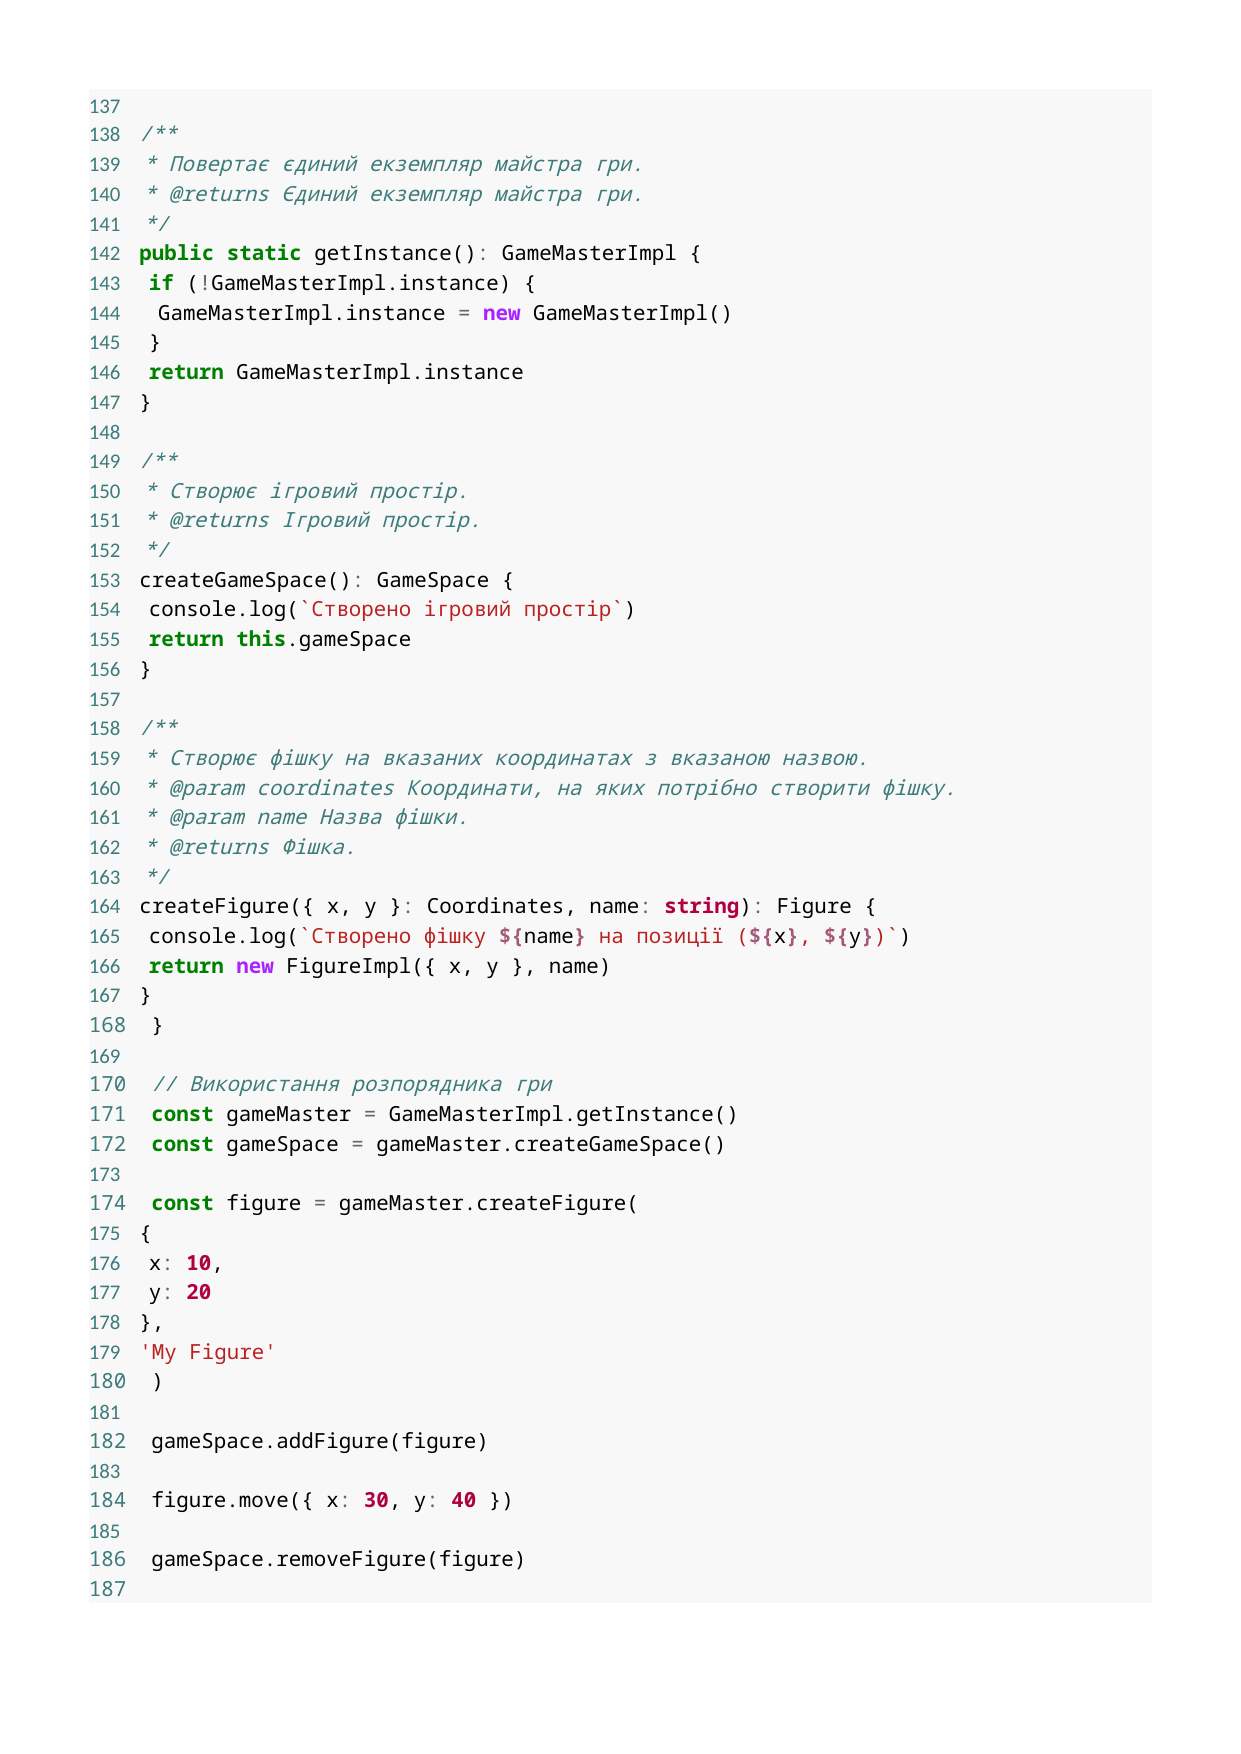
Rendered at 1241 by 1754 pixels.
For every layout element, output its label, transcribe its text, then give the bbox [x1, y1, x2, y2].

text 172 const gameSpace = gameMaster.createGameSpace() [89, 1128, 1152, 1157]
text 180 ) [89, 1365, 1152, 1395]
text 178 }, [89, 1306, 1152, 1336]
text 165 console.log(`Створено фішку ${name} на позиції (${x}, ${y})`) [89, 920, 1152, 949]
text 144 GameMasterImpl.instance = new GameMasterImpl() [89, 296, 1152, 326]
text 171 const gameMaster = GameMasterImpl.getInstance() [89, 1098, 1152, 1128]
text 161 * @param name Назва фішки. [89, 801, 1152, 831]
text 142 public static getInstance(): GameMasterImpl { [89, 237, 1152, 267]
text 145 } [89, 326, 1152, 356]
text 173 [89, 1157, 1152, 1187]
text 158 /** [89, 712, 1152, 742]
text 166 return new FigureImpl({ x, y }, name) [89, 949, 1152, 979]
text 182 gameSpace.addFigure(figure) [89, 1424, 1152, 1454]
text 179 'My Figure' [89, 1336, 1152, 1365]
text 167 } [89, 979, 1152, 1009]
text 153 createGameSpace(): GameSpace { [89, 564, 1152, 593]
text 151 * @returns Ігровий простір. [89, 504, 1152, 534]
text 184 figure.move({ x: 30, y: 40 }) [89, 1484, 1152, 1514]
text 155 return this.gameSpace [89, 623, 1152, 653]
text 143 if (!GameMasterImpl.instance) { [89, 267, 1152, 296]
text 157 [89, 682, 1152, 712]
text 150 * Створює ігровий простір. [89, 474, 1152, 504]
text 177 y: 20 [89, 1276, 1152, 1306]
text 140 * @returns Єдиний екземпляр майстра гри. [89, 178, 1152, 207]
text 181 [89, 1395, 1152, 1424]
text 174 const figure = gameMaster.createFigure( [89, 1187, 1152, 1217]
text 159 * Створює фішку на вказаних координатах з вказаною назвою. [89, 742, 1152, 771]
text 176 x: 10, [89, 1246, 1152, 1276]
text 186 gameSpace.removeFigure(figure) [89, 1543, 1152, 1573]
text 169 [89, 1039, 1152, 1068]
text 175 { [89, 1217, 1152, 1246]
text 168 } [89, 1009, 1152, 1039]
text 160 * @param coordinates Координати, на яких потрібно створити фішку. [89, 771, 1152, 801]
text 146 return GameMasterImpl.instance [89, 356, 1152, 386]
text 139 * Повертає єдиний екземпляр майстра гри. [89, 148, 1152, 178]
text 185 [89, 1514, 1152, 1543]
text 141 */ [89, 207, 1152, 237]
text 138 /** [89, 118, 1152, 148]
text 170 // Використання розпорядника гри [89, 1068, 1152, 1098]
text 148 [89, 415, 1152, 445]
text 163 */ [89, 861, 1152, 890]
text 187 [89, 1573, 1152, 1603]
text 164 createFigure({ x, y }: Coordinates, name: string): Figure { [89, 890, 1152, 920]
text 149 /** [89, 445, 1152, 474]
text 154 console.log(`Створено ігровий простір`) [89, 593, 1152, 623]
text 137 [89, 89, 1152, 118]
text 147 } [89, 386, 1152, 415]
text 162 * @returns Фішка. [89, 831, 1152, 861]
text 156 } [89, 653, 1152, 682]
text 152 */ [89, 534, 1152, 564]
text 183 [89, 1454, 1152, 1484]
